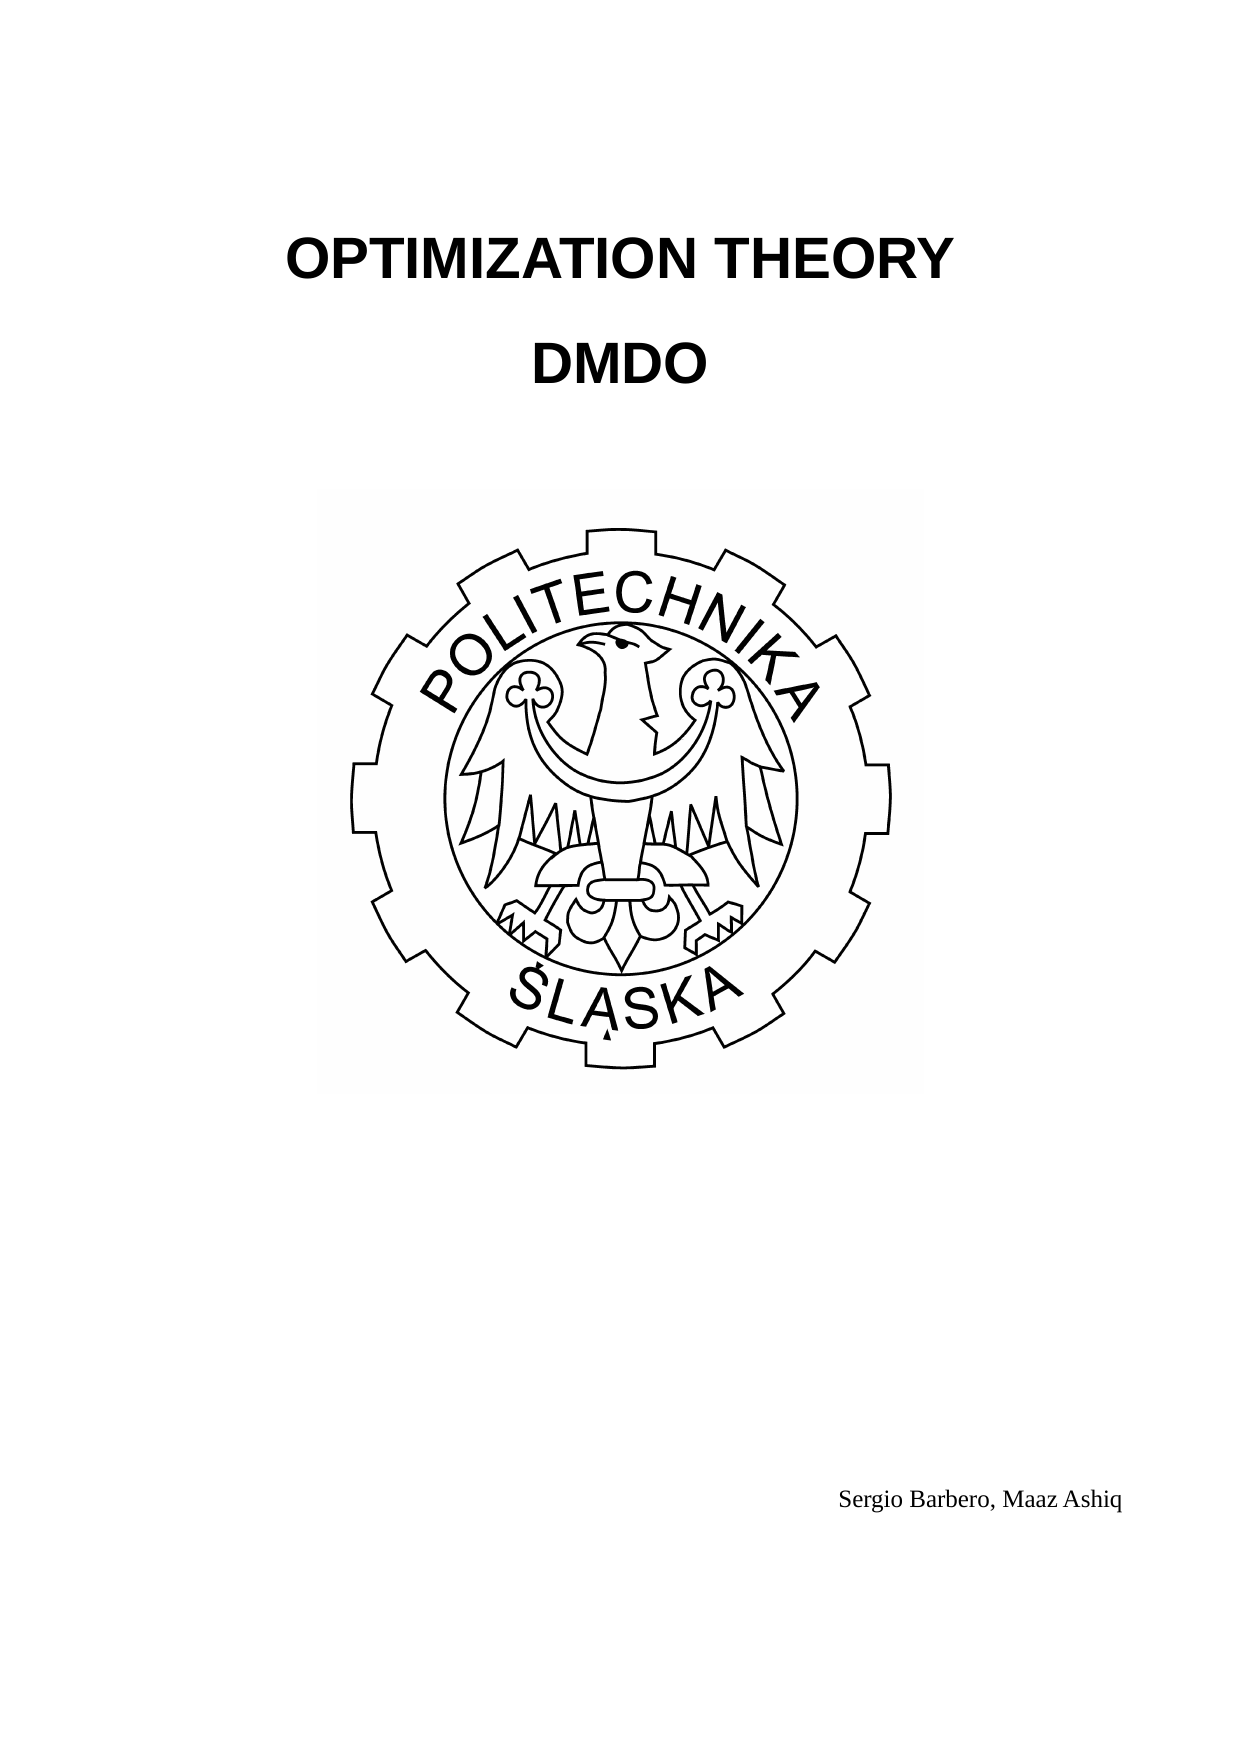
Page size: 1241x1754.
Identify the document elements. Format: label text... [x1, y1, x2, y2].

title DMDO [118, 329, 1122, 396]
title OPTIMIZATION THEORY [118, 224, 1122, 291]
picture [316, 489, 924, 1094]
text Sergio Barbero, Maaz Ashiq [118, 1484, 1122, 1513]
